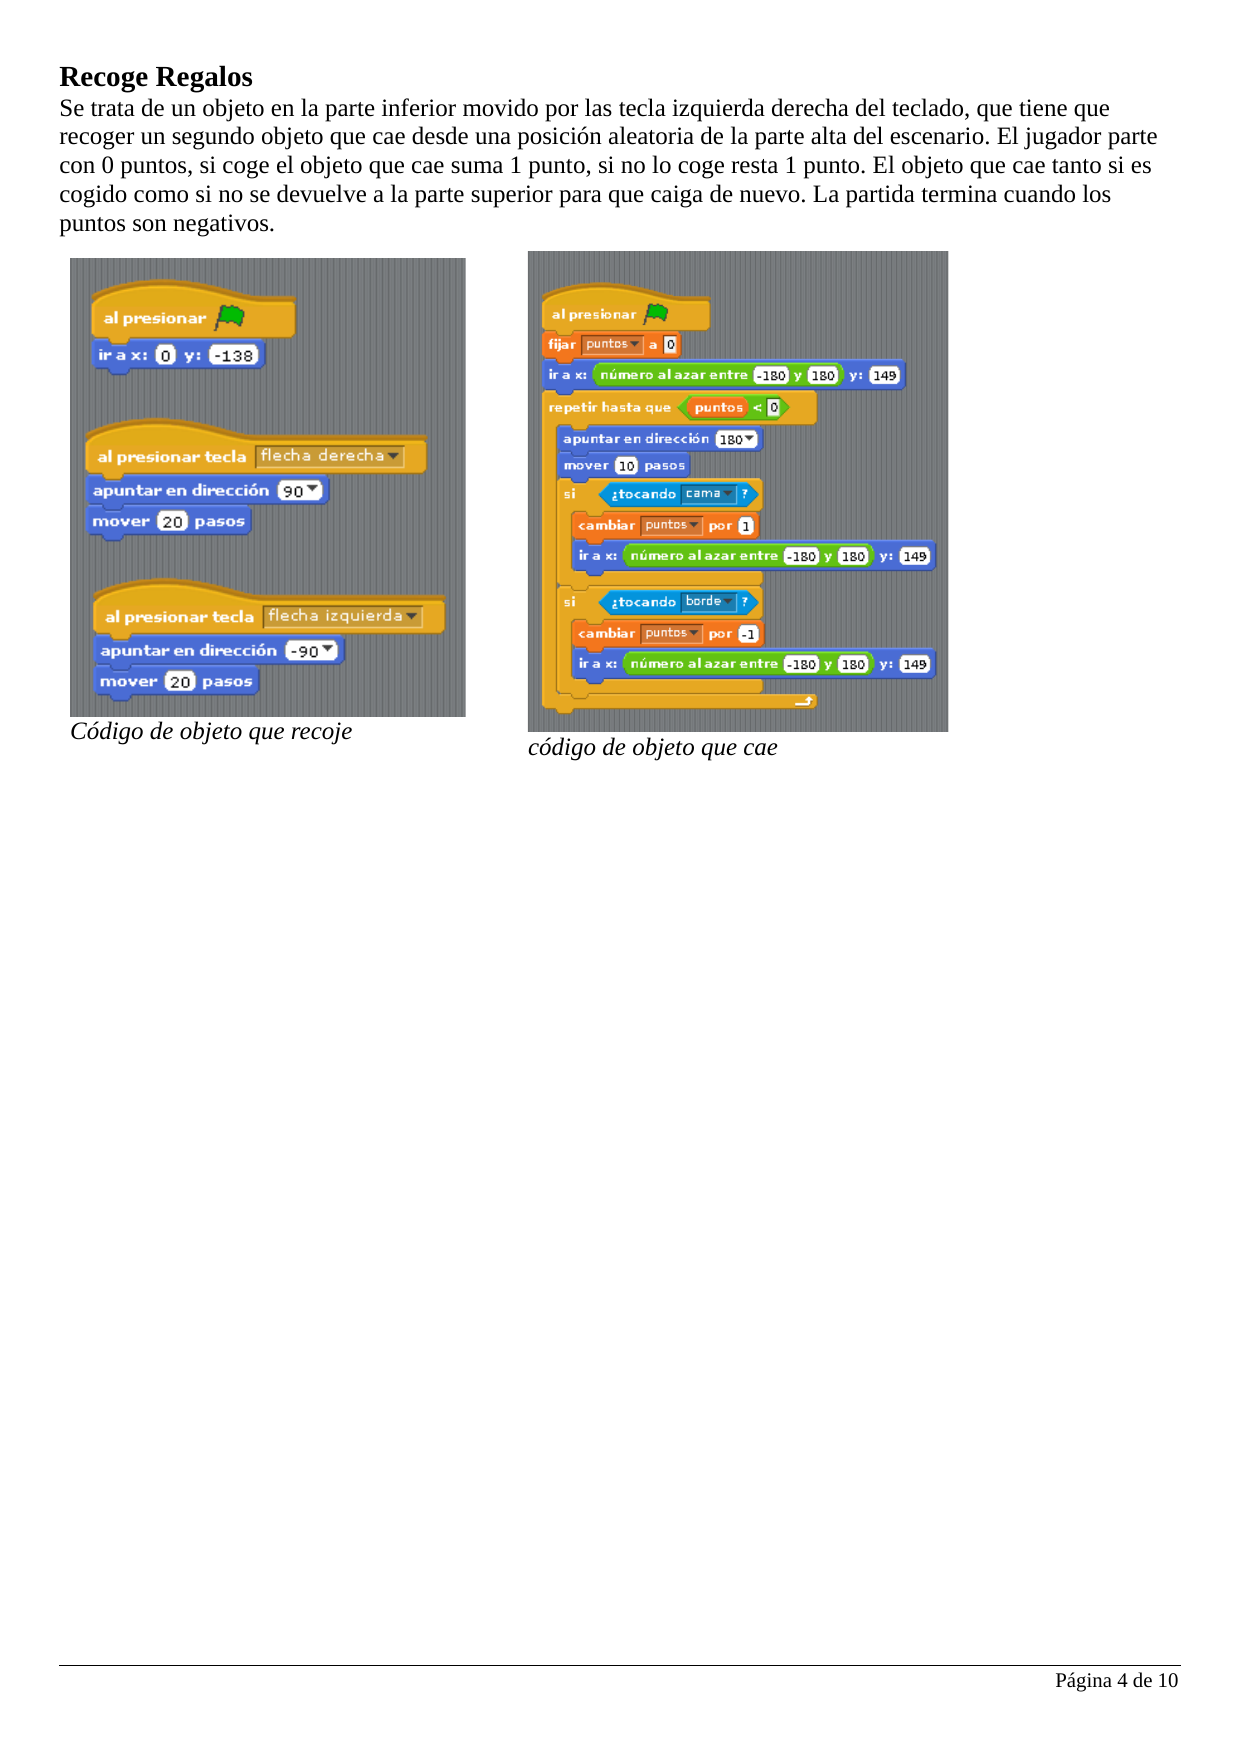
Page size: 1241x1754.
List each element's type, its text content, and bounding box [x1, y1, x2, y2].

text Código de objeto que recoje [70, 717, 466, 745]
picture [527, 251, 949, 732]
text Se trata de un objeto en la parte inferior movido por las tecla izquierda derecha del teclado, que tiene que recoger un segundo objeto que cae desde una posición aleatoria de la parte alta del escenario. El jugador parte con 0 puntos, si coge el objeto que cae suma 1 punto, si no lo coge resta 1 punto. El objeto que cae tanto si es cogido como si no se devuelve a la parte superior para que caiga de nuevo. La partida termina cuando los puntos son negativos. [59, 93, 1181, 236]
picture [70, 258, 466, 717]
text código de objeto que cae [528, 732, 948, 761]
text Recoge Regalos [59, 59, 1181, 93]
